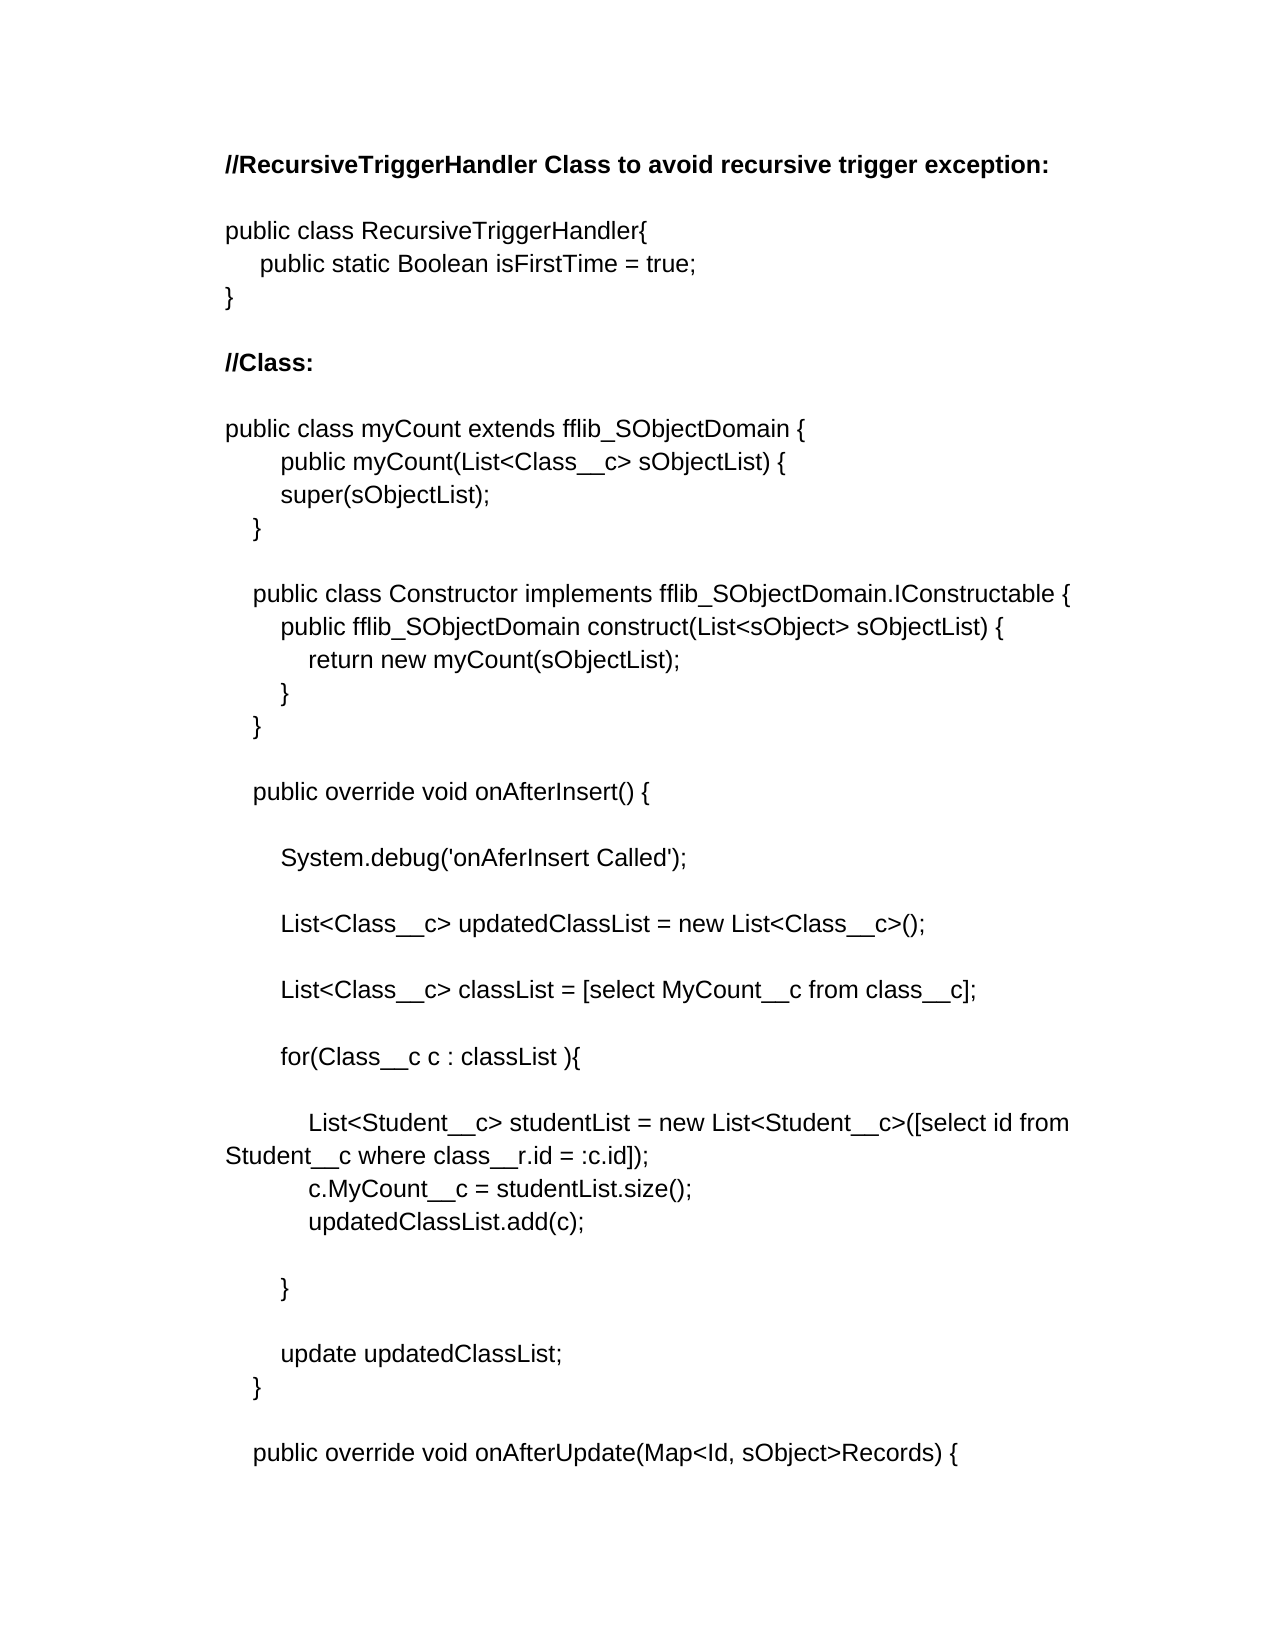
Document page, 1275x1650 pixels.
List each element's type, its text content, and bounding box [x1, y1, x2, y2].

text } [225, 711, 1125, 740]
text } [225, 678, 1125, 707]
text public class myCount extends fflib_SObjectDomain { [225, 414, 1125, 443]
text c.MyCount__c = studentList.size(); [225, 1174, 1125, 1202]
text } [225, 282, 1125, 311]
text public class RecursiveTriggerHandler{ [225, 216, 1125, 245]
text List<Class__c> classList = [select MyCount__c from class__c]; [225, 976, 1125, 1004]
text public override void onAfterUpdate(Map<Id, sObject>Records) { [225, 1438, 1125, 1467]
text updatedClassList.add(c); [225, 1207, 1125, 1235]
text System.debug('onAferInsert Called'); [225, 843, 1125, 872]
text List<Class__c> updatedClassList = new List<Class__c>(); [225, 909, 1125, 938]
text for(Class__c c : classList ){ [225, 1042, 1125, 1070]
text } [225, 1273, 1125, 1301]
text public static Boolean isFirstTime = true; [225, 249, 1125, 278]
text return new myCount(sObjectList); [225, 645, 1125, 674]
text //RecursiveTriggerHandler Class to avoid recursive trigger exception: [225, 150, 1125, 179]
text public myCount(List<Class__c> sObjectList) { [225, 447, 1125, 476]
text public override void onAfterInsert() { [225, 777, 1125, 806]
text List<Student__c> studentList = new List<Student__c>([select id from Student__c where class__r.id = :c.id]); [225, 1108, 1125, 1169]
text } [225, 1372, 1125, 1401]
text public fflib_SObjectDomain construct(List<sObject> sObjectList) { [225, 612, 1125, 641]
text super(sObjectList); [225, 480, 1125, 509]
text update updatedClassList; [225, 1339, 1125, 1367]
text public class Constructor implements fflib_SObjectDomain.IConstructable { [225, 579, 1125, 608]
text //Class: [225, 348, 1125, 377]
text } [225, 513, 1125, 542]
